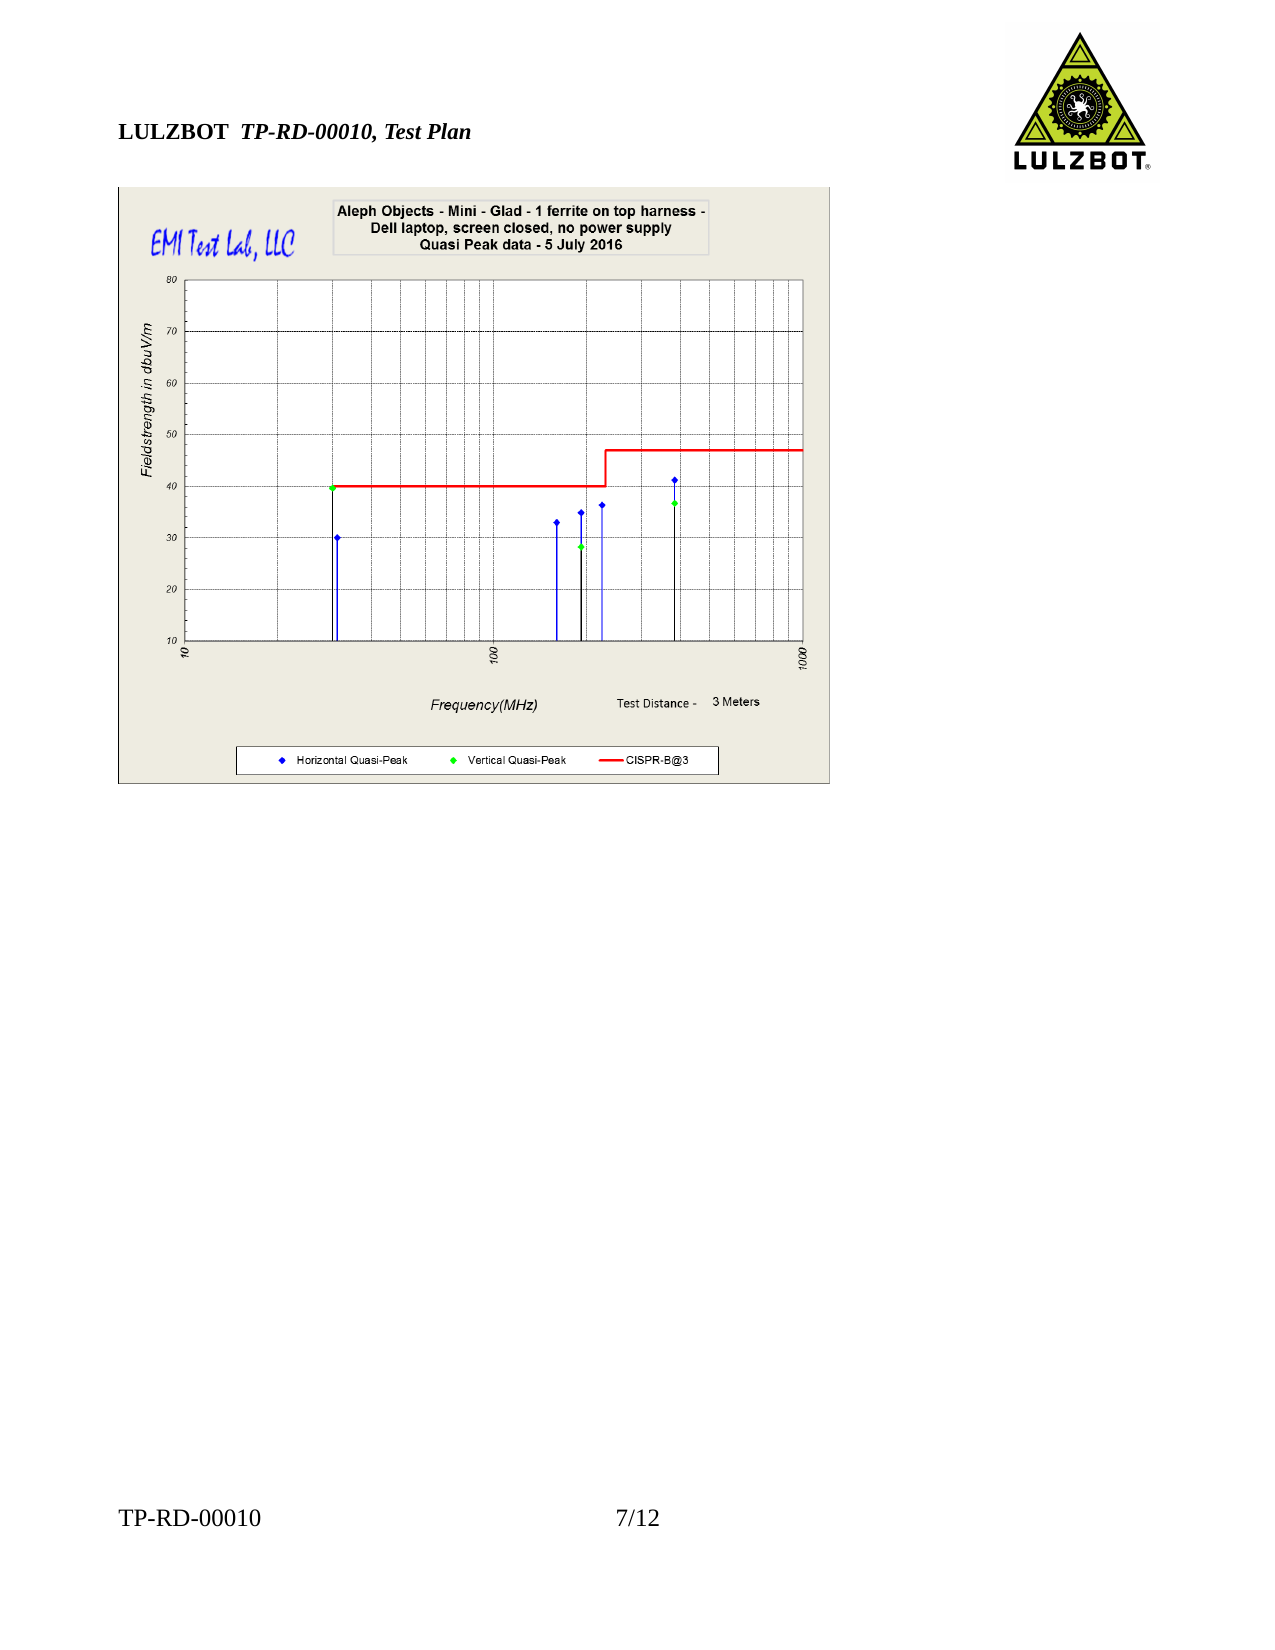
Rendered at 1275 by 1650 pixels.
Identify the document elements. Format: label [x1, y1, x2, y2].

picture [118, 187, 830, 784]
picture [1005, 22, 1160, 183]
